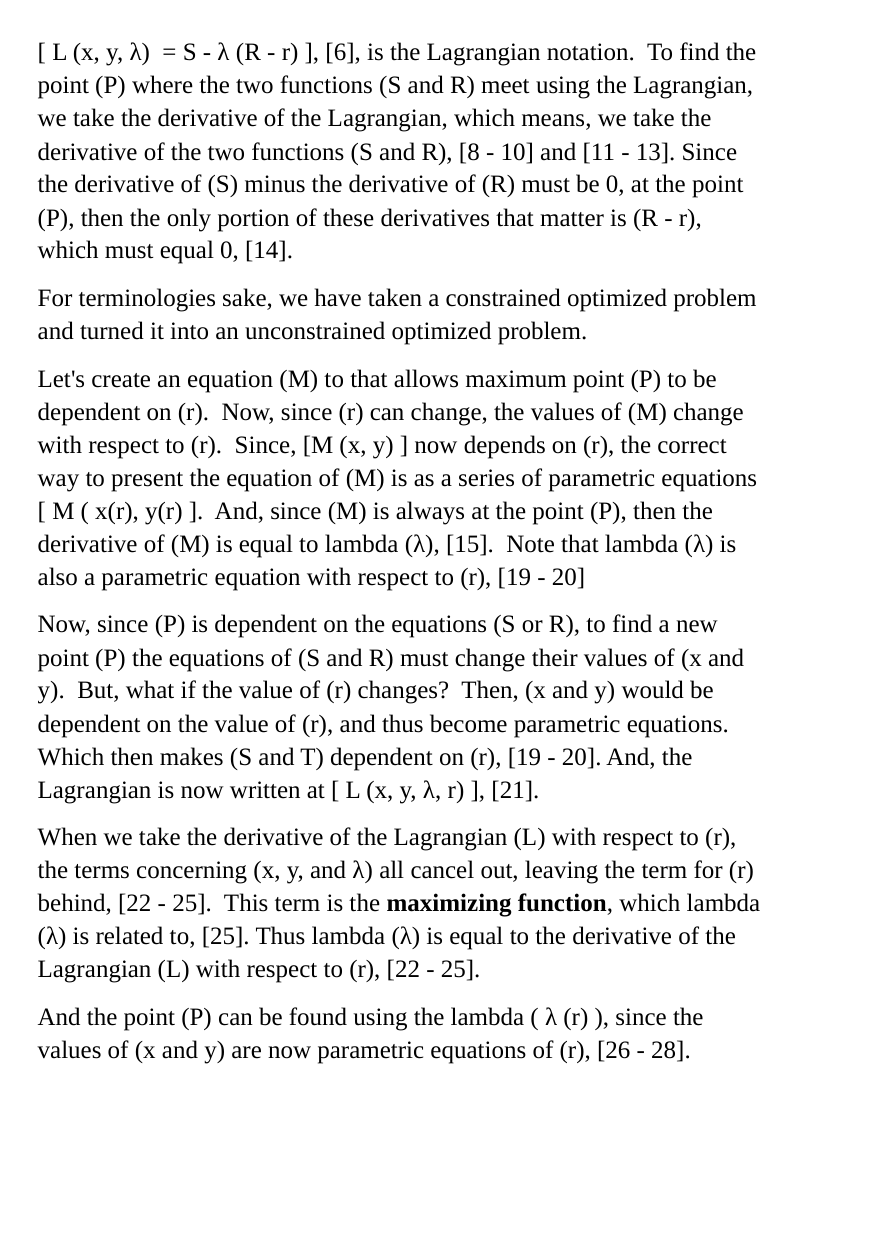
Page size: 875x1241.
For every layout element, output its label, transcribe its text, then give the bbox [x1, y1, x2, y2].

text And the point (P) can be found using the lambda ( λ (r) ), since the values of (x and y) are now parametric equations of (r), [26 - 28]. [37, 1002, 762, 1064]
text Now, since (P) is dependent on the equations (S or R), to find a new point (P) the equations of (S and R) must change their values of (x and y). But, what if the value of (r) changes? Then, (x and y) would be dependent on the value of (r), and thus become parametric equations. Which then makes (S and T) dependent on (r), [19 - 20]. And, the Lagrangian is now written at [ L (x, y, λ, r) ], [21]. [37, 609, 762, 803]
text Let's create an equation (M) to that allows maximum point (P) to be dependent on (r). Now, since (r) can change, the values of (M) change with respect to (r). Since, [M (x, y) ] now depends on (r), the correct way to present the equation of (M) is as a series of parametric equations [ M ( x(r), y(r) ]. And, since (M) is always at the point (P), then the derivative of (M) is equal to lambda (λ), [15]. Note that lambda (λ) is also a parametric equation with respect to (r), [19 - 20] [37, 364, 762, 591]
text [ L (x, y, λ) = S - λ (R - r) ], [6], is the Lagrangian notation. To find the point (P) where the two functions (S and R) meet using the Lagrangian, we take the derivative of the Lagrangian, which means, we take the derivative of the two functions (S and R), [8 - 10] and [11 - 13]. Since the derivative of (S) minus the derivative of (R) must be 0, at the point (P), then the only portion of these derivatives that matter is (R - r), which must equal 0, [14]. [37, 37, 762, 264]
text For terminologies sake, we have taken a constrained optimized problem and turned it into an unconstrained optimized problem. [37, 283, 762, 345]
text When we take the derivative of the Lagrangian (L) with respect to (r), the terms concerning (x, y, and λ) all cancel out, leaving the term for (r) behind, [22 - 25]. This term is the maximizing function, which lambda (λ) is related to, [25]. Thus lambda (λ) is equal to the derivative of the Lagrangian (L) with respect to (r), [22 - 25]. [37, 822, 762, 983]
